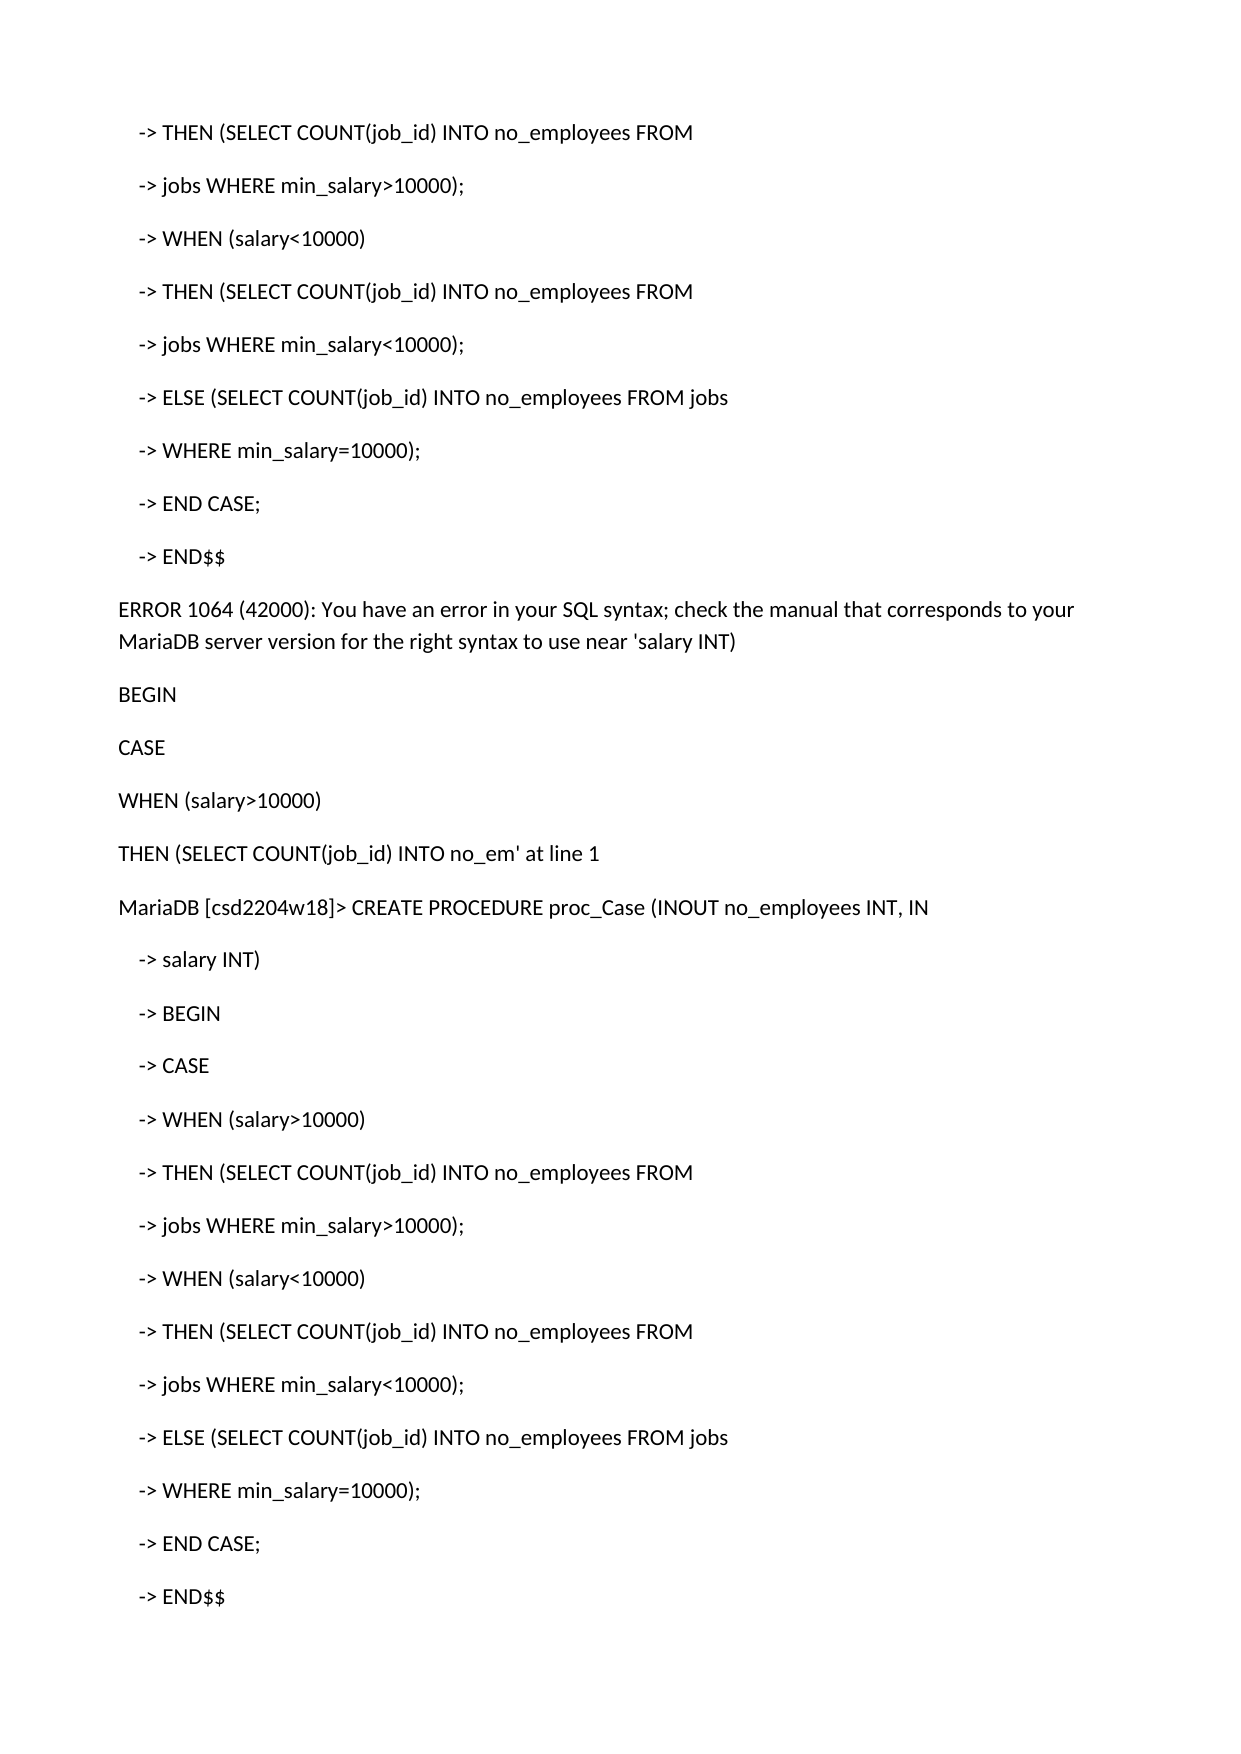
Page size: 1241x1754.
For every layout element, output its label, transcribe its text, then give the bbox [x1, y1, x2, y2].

text -> END$$ [118, 542, 1122, 570]
text -> THEN (SELECT COUNT(job_id) INTO no_employees FROM [118, 118, 1122, 146]
text -> END CASE; [118, 489, 1122, 517]
text -> END$$ [118, 1582, 1122, 1610]
text ERROR 1064 (42000): You have an error in your SQL syntax; check the manual that corresponds to your MariaDB server version for the right syntax to use near 'salary INT) [118, 595, 1122, 656]
text MariaDB [csd2204w18]> CREATE PROCEDURE proc_Case (INOUT no_employees INT, IN [118, 893, 1122, 921]
text -> THEN (SELECT COUNT(job_id) INTO no_employees FROM [118, 1317, 1122, 1345]
text -> WHEN (salary<10000) [118, 224, 1122, 252]
text -> CASE [118, 1052, 1122, 1080]
text THEN (SELECT COUNT(job_id) INTO no_em' at line 1 [118, 839, 1122, 868]
text -> THEN (SELECT COUNT(job_id) INTO no_employees FROM [118, 1158, 1122, 1186]
text CASE [118, 733, 1122, 762]
text -> THEN (SELECT COUNT(job_id) INTO no_employees FROM [118, 277, 1122, 305]
text -> WHEN (salary<10000) [118, 1264, 1122, 1292]
text BEGIN [118, 681, 1122, 708]
text -> ELSE (SELECT COUNT(job_id) INTO no_employees FROM jobs [118, 383, 1122, 411]
text -> ELSE (SELECT COUNT(job_id) INTO no_employees FROM jobs [118, 1423, 1122, 1451]
text -> BEGIN [118, 999, 1122, 1027]
text WHEN (salary>10000) [118, 787, 1122, 814]
text -> salary INT) [118, 946, 1122, 974]
text -> jobs WHERE min_salary>10000); [118, 171, 1122, 199]
text -> WHERE min_salary=10000); [118, 436, 1122, 464]
text -> WHEN (salary>10000) [118, 1105, 1122, 1133]
text -> jobs WHERE min_salary<10000); [118, 1370, 1122, 1398]
text -> jobs WHERE min_salary<10000); [118, 330, 1122, 358]
text -> END CASE; [118, 1529, 1122, 1557]
text -> WHERE min_salary=10000); [118, 1476, 1122, 1504]
text -> jobs WHERE min_salary>10000); [118, 1211, 1122, 1239]
